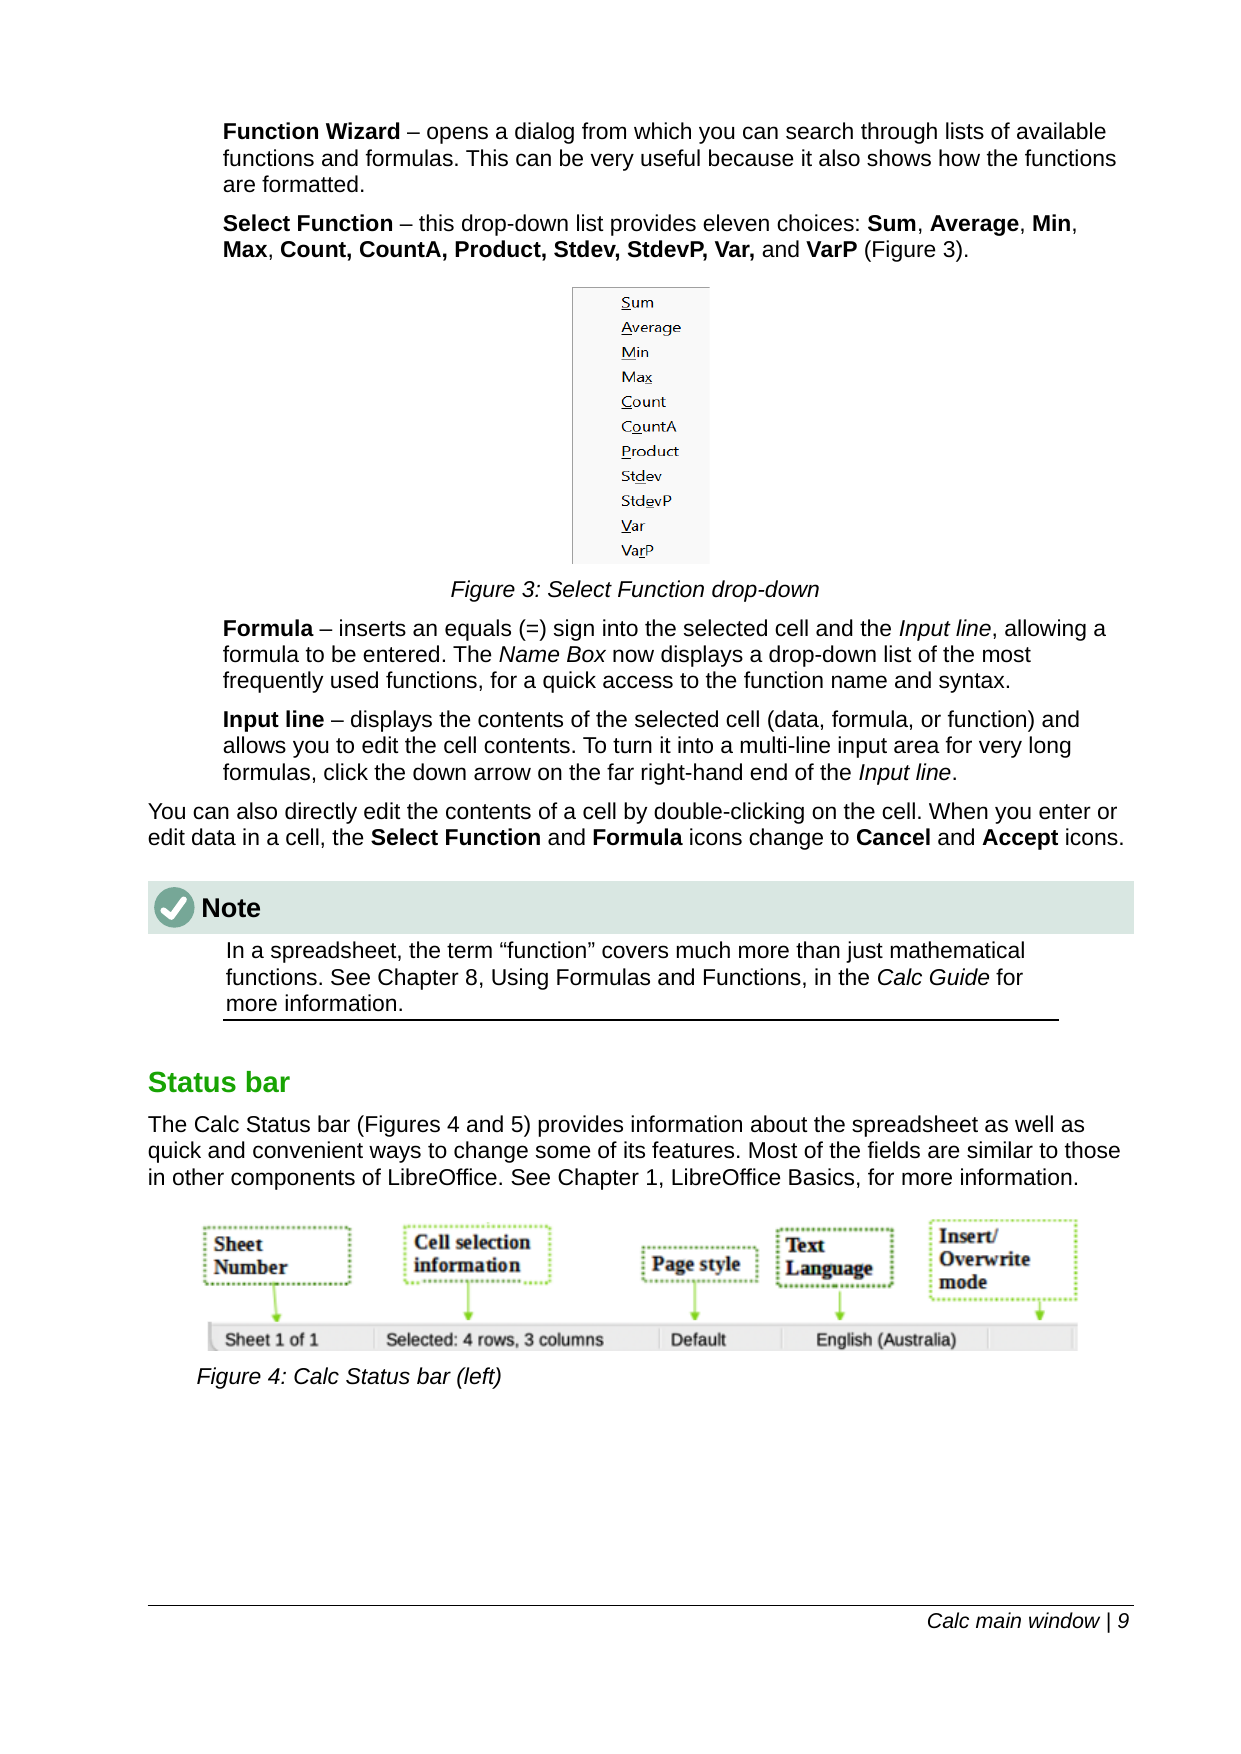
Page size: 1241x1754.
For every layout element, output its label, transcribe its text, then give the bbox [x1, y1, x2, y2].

picture [198, 1215, 1083, 1351]
text Input line – displays the contents of the selected cell (data, formula, or function) and allows you to edit the cell contents. To turn it into a multi-line input area for very long formulas, click the down arrow on the far right-hand end of the Input line. [223, 706, 1134, 785]
text In a spreadsheet, the term “function” covers much more than just mathematical functions. See Chapter 8, Using Formulas and Functions, in the Calc Guide for more information. [223, 934, 1059, 1019]
text Figure 3: Select Function drop-down [450, 576, 831, 602]
text Function Wizard – opens a dialog from which you can search through lists of available functions and formulas. This can be very useful because it also shows how the functions are formatted. [223, 118, 1134, 197]
text Select Function – this drop-down list provides eleven choices: Sum, Average, Min, Max, Count, CountA, Product, Stdev, StdevP, Var, and VarP (Figure 3). [223, 210, 1134, 262]
text Formula – inserts an equals (=) sign into the selected cell and the Input line, allowing a formula to be entered. The Name Box now displays a drop-down list of the most frequently used functions, for a quick access to the function name and syntax. [223, 614, 1134, 694]
text The Calc Status bar (Figures 4 and 5) provides information about the spreadsheet as well as quick and convenient ways to change some of its features. Most of the fields are similar to those in other components of LibreOffice. See Chapter 1, LibreOffice Basics, for more information. [148, 1111, 1134, 1190]
text You can also directly edit the contents of a cell by double-clicking on the cell. When you enter or edit data in a cell, the Select Function and Formula icons change to Cancel and Accept icons. [148, 798, 1134, 850]
text Figure 4: Calc Status bar (left) [196, 1363, 1085, 1389]
subtitle Status bar [148, 1065, 1134, 1098]
subtitle Note [148, 881, 1134, 934]
picture [572, 287, 710, 564]
